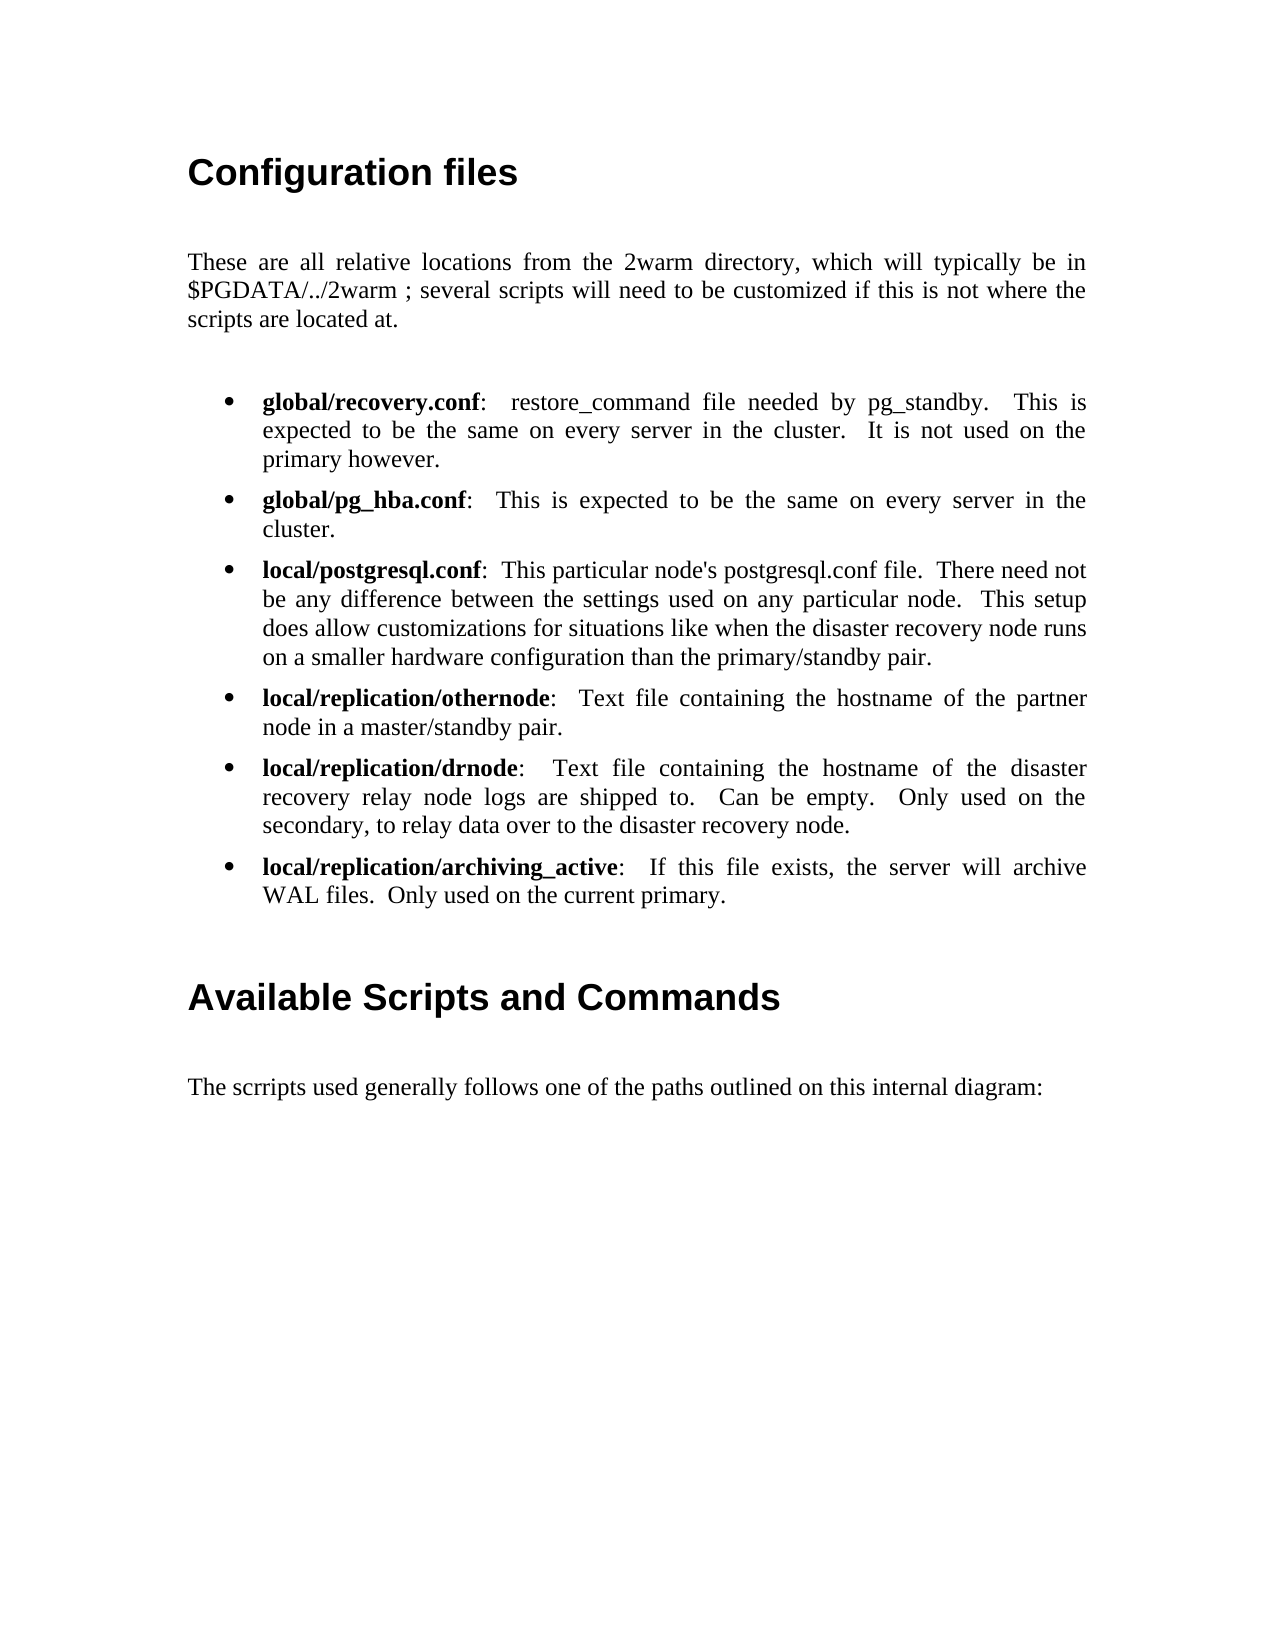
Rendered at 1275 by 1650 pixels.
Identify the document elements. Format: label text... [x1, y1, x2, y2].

subtitle Configuration files [187, 150, 1087, 193]
list local/replication/archiving_active: If this file exists, the server will archive WAL files. Only used on the current primary. [225, 852, 1087, 909]
list global/recovery.conf: restore_command file needed by pg_standby. This is expected to be the same on every server in the cluster. It is not used on the primary however. [225, 387, 1087, 473]
text These are all relative locations from the 2warm directory, which will typically be in $PGDATA/../2warm ; several scripts will need to be customized if this is not where the scripts are located at. [187, 247, 1087, 333]
list local/replication/othernode: Text file containing the hostname of the partner node in a master/standby pair. [225, 683, 1087, 741]
subtitle Available Scripts and Commands [187, 976, 1087, 1019]
list local/postgresql.conf: This particular node's postgresql.conf file. There need not be any difference between the settings used on any particular node. This setup does allow customizations for situations like when the disaster recovery node runs on a smaller hardware configuration than the primary/standby pair. [225, 556, 1087, 671]
text The scrripts used generally follows one of the paths outlined on this internal diagram: [187, 1072, 1087, 1101]
list global/pg_hba.conf: This is expected to be the same on every server in the cluster. [225, 486, 1087, 543]
list local/replication/drnode: Text file containing the hostname of the disaster recovery relay node logs are shipped to. Can be empty. Only used on the secondary, to relay data over to the disaster recovery node. [225, 753, 1087, 839]
